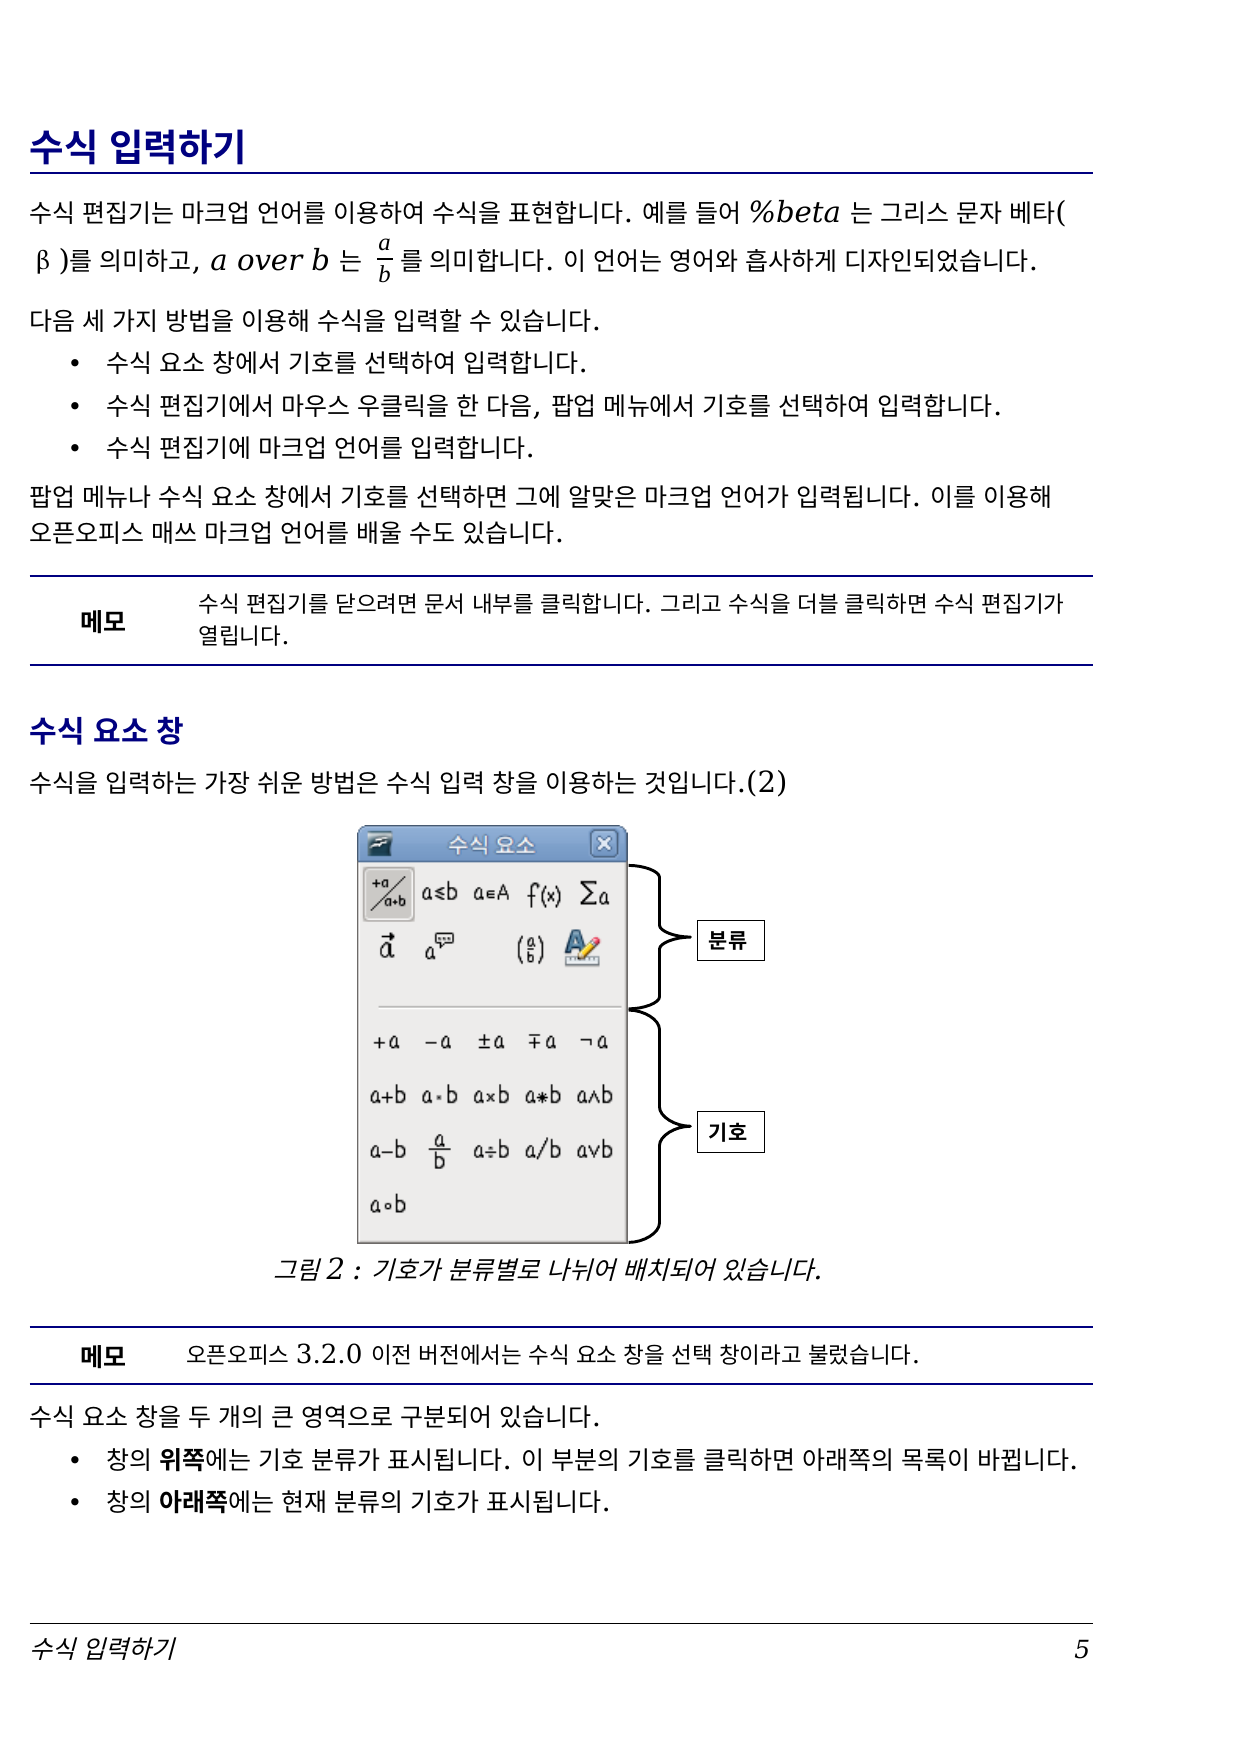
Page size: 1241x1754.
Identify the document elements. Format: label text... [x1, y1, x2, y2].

list 수식 편집기에서 마우스 우클릭을 한 다음, 팝업 메뉴에서 기호를 선택하여 입력합니다. [67, 386, 1093, 423]
picture [357, 825, 628, 1244]
list 수식 요소 창에서 기호를 선택하여 입력합니다. [67, 344, 1093, 380]
text 그림 2 : 기호가 분류별로 나뉘어 배치되어 있습니다. [273, 1251, 849, 1287]
subtitle 수식 입력하기 [29, 118, 1093, 174]
table_header 오픈오피스 3.2.0 이전 버전에서는 수식 요소 창을 선택 창이라고 불렀습니다. [177, 1328, 1093, 1383]
table_header 수식 편집기를 닫으려면 문서 내부를 클릭합니다. 그리고 수식을 더블 클릭하면 수식 편집기가 열립니다. [177, 577, 1093, 664]
subtitle 수식 요소 창 [29, 708, 1093, 751]
table_header 메모 [30, 1328, 177, 1383]
table_header 메모 [30, 577, 177, 664]
list 창의 위쪽에는 기호 분류가 표시됩니다. 이 부분의 기호를 클릭하면 아래쪽의 목록이 바뀝니다. [67, 1440, 1093, 1476]
list 수식 편집기에 마크업 언어를 입력합니다. [67, 429, 1093, 465]
text 수식 편집기는 마크업 언어를 이용하여 수식을 표현합니다. 예를 들어 %beta 는 그리스 문자 베타()를 의미하고, a over b 는 를 의미합니다. 이 언어는 영어와 흡사하게 디자인되었습니다. [29, 193, 1093, 289]
list 창의 아래쪽에는 현재 분류의 기호가 표시됩니다. [67, 1483, 1093, 1519]
text 팝업 메뉴나 수식 요소 창에서 기호를 선택하면 그에 알맞은 마크업 언어가 입력됩니다. 이를 이용해 오픈오피스 매쓰 마크업 언어를 배울 수도 있습니다. [29, 478, 1093, 550]
list 다음 세 가지 방법을 이용해 수식을 입력할 수 있습니다. [29, 301, 1093, 337]
text 수식을 입력하는 가장 쉬운 방법은 수식 입력 창을 이용하는 것입니다.(그림 2) [29, 764, 1093, 800]
list 수식 요소 창을 두 개의 큰 영역으로 구분되어 있습니다. [29, 1397, 1093, 1434]
